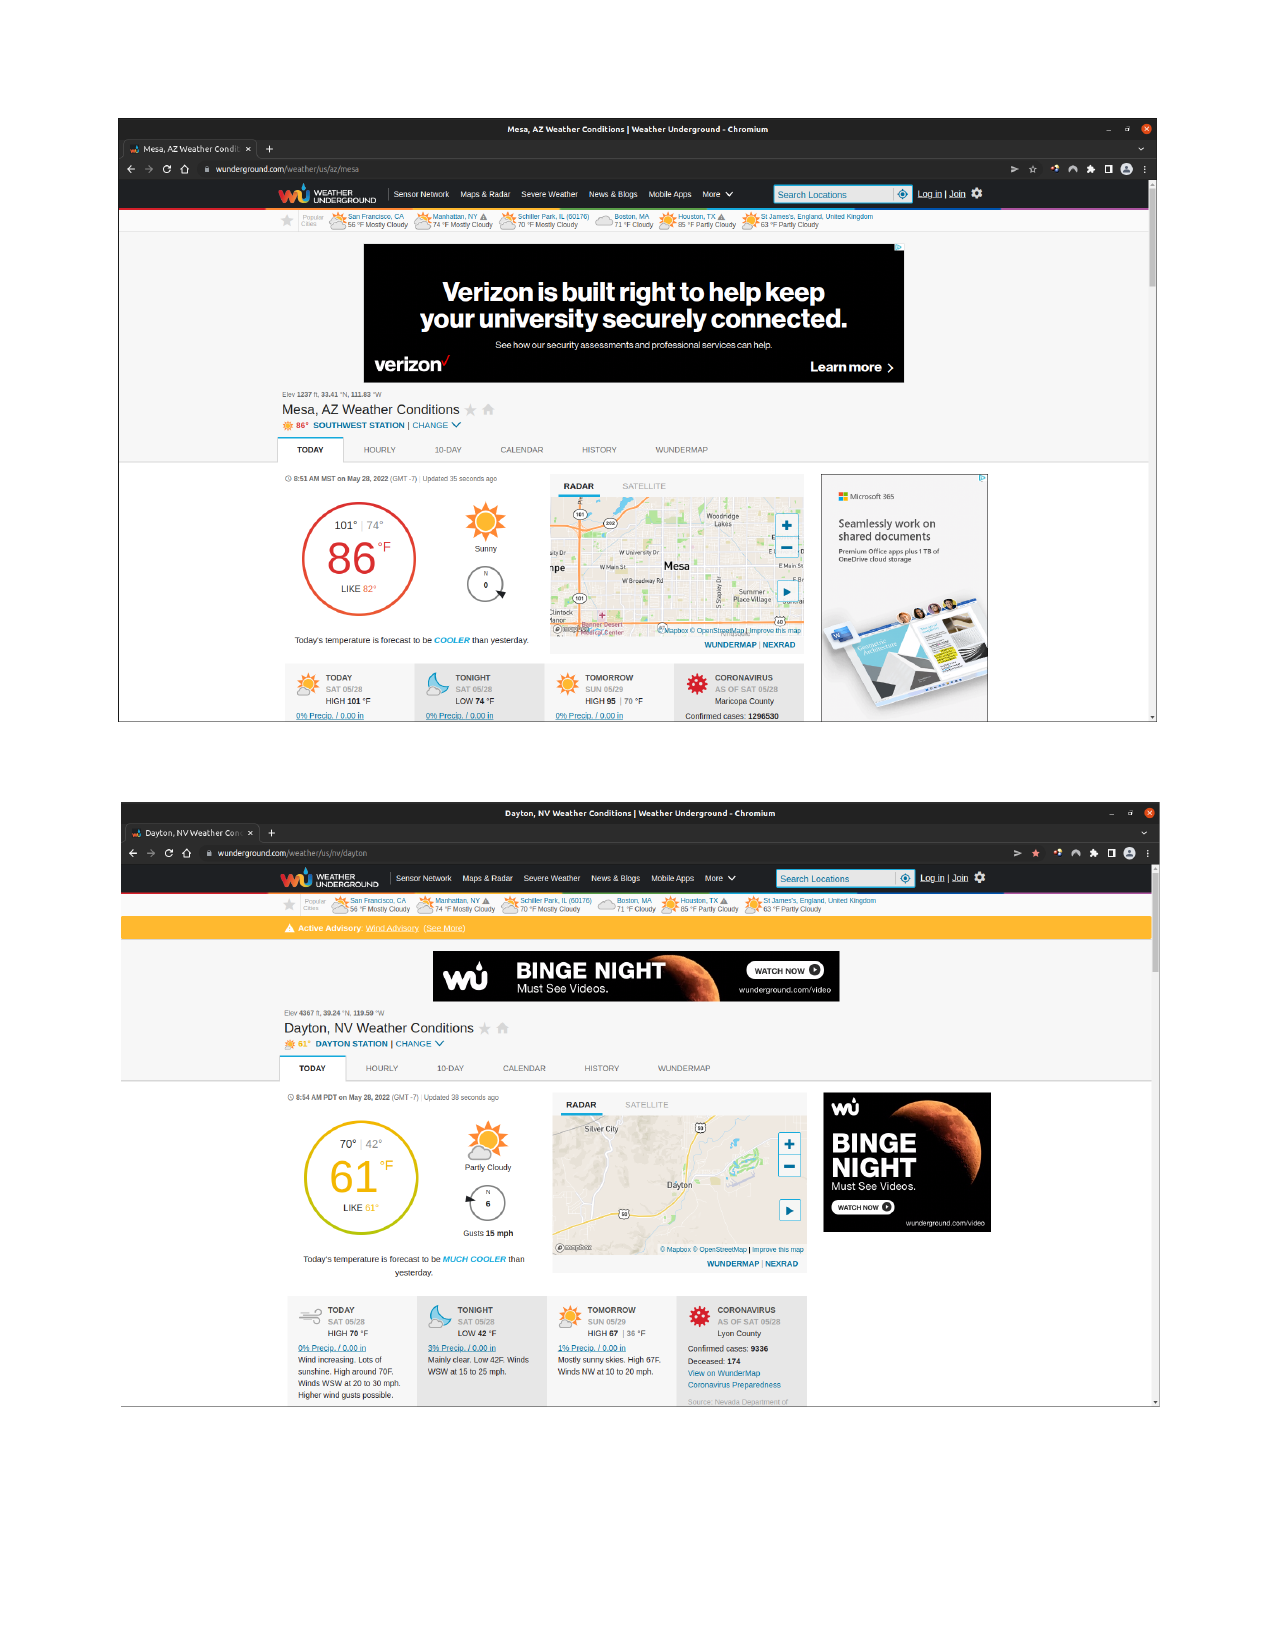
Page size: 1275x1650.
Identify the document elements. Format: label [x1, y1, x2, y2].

picture [121, 802, 1160, 1407]
picture [118, 118, 1157, 722]
